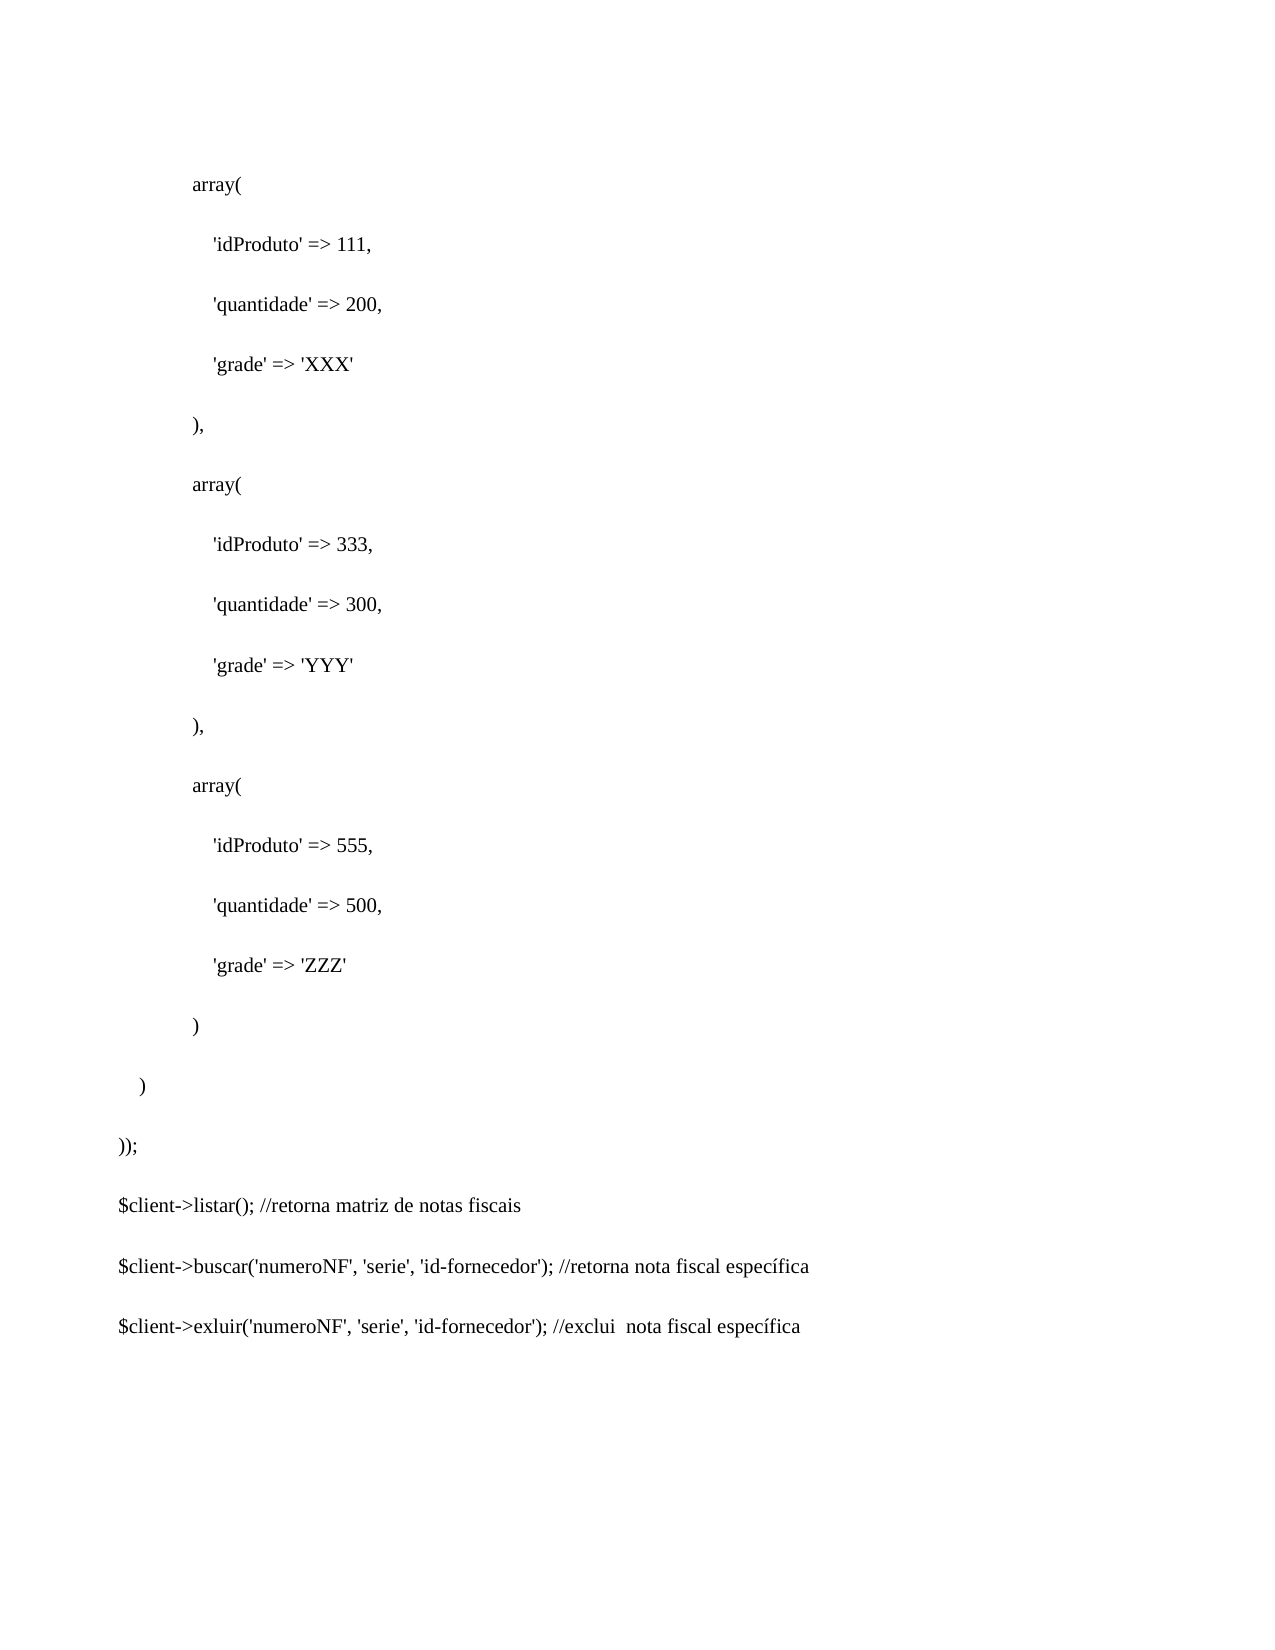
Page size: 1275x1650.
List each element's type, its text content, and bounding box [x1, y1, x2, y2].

text 'quantidade' => 300, [118, 592, 1157, 616]
text 'grade' => 'YYY' [118, 652, 1157, 677]
text $client->buscar('numeroNF', 'serie', 'id-fornecedor'); //retorna nota fiscal específica [118, 1253, 1157, 1278]
text 'quantidade' => 500, [118, 893, 1157, 917]
text 'idProduto' => 333, [118, 532, 1157, 556]
text ), [118, 412, 1157, 436]
text ) [118, 1073, 1157, 1097]
text array( [118, 773, 1157, 797]
text ), [118, 713, 1157, 737]
text array( [118, 472, 1157, 496]
text $client->exluir('numeroNF', 'serie', 'id-fornecedor'); //exclui nota fiscal específica [118, 1314, 1157, 1338]
text 'quantidade' => 200, [118, 292, 1157, 316]
text 'idProduto' => 111, [118, 232, 1157, 256]
text array( [118, 172, 1157, 196]
text )); [118, 1133, 1157, 1157]
text 'grade' => 'XXX' [118, 352, 1157, 376]
text $client->listar(); //retorna matriz de notas fiscais [118, 1193, 1157, 1217]
text ) [118, 1013, 1157, 1037]
text 'idProduto' => 555, [118, 833, 1157, 857]
text 'grade' => 'ZZZ' [118, 953, 1157, 977]
